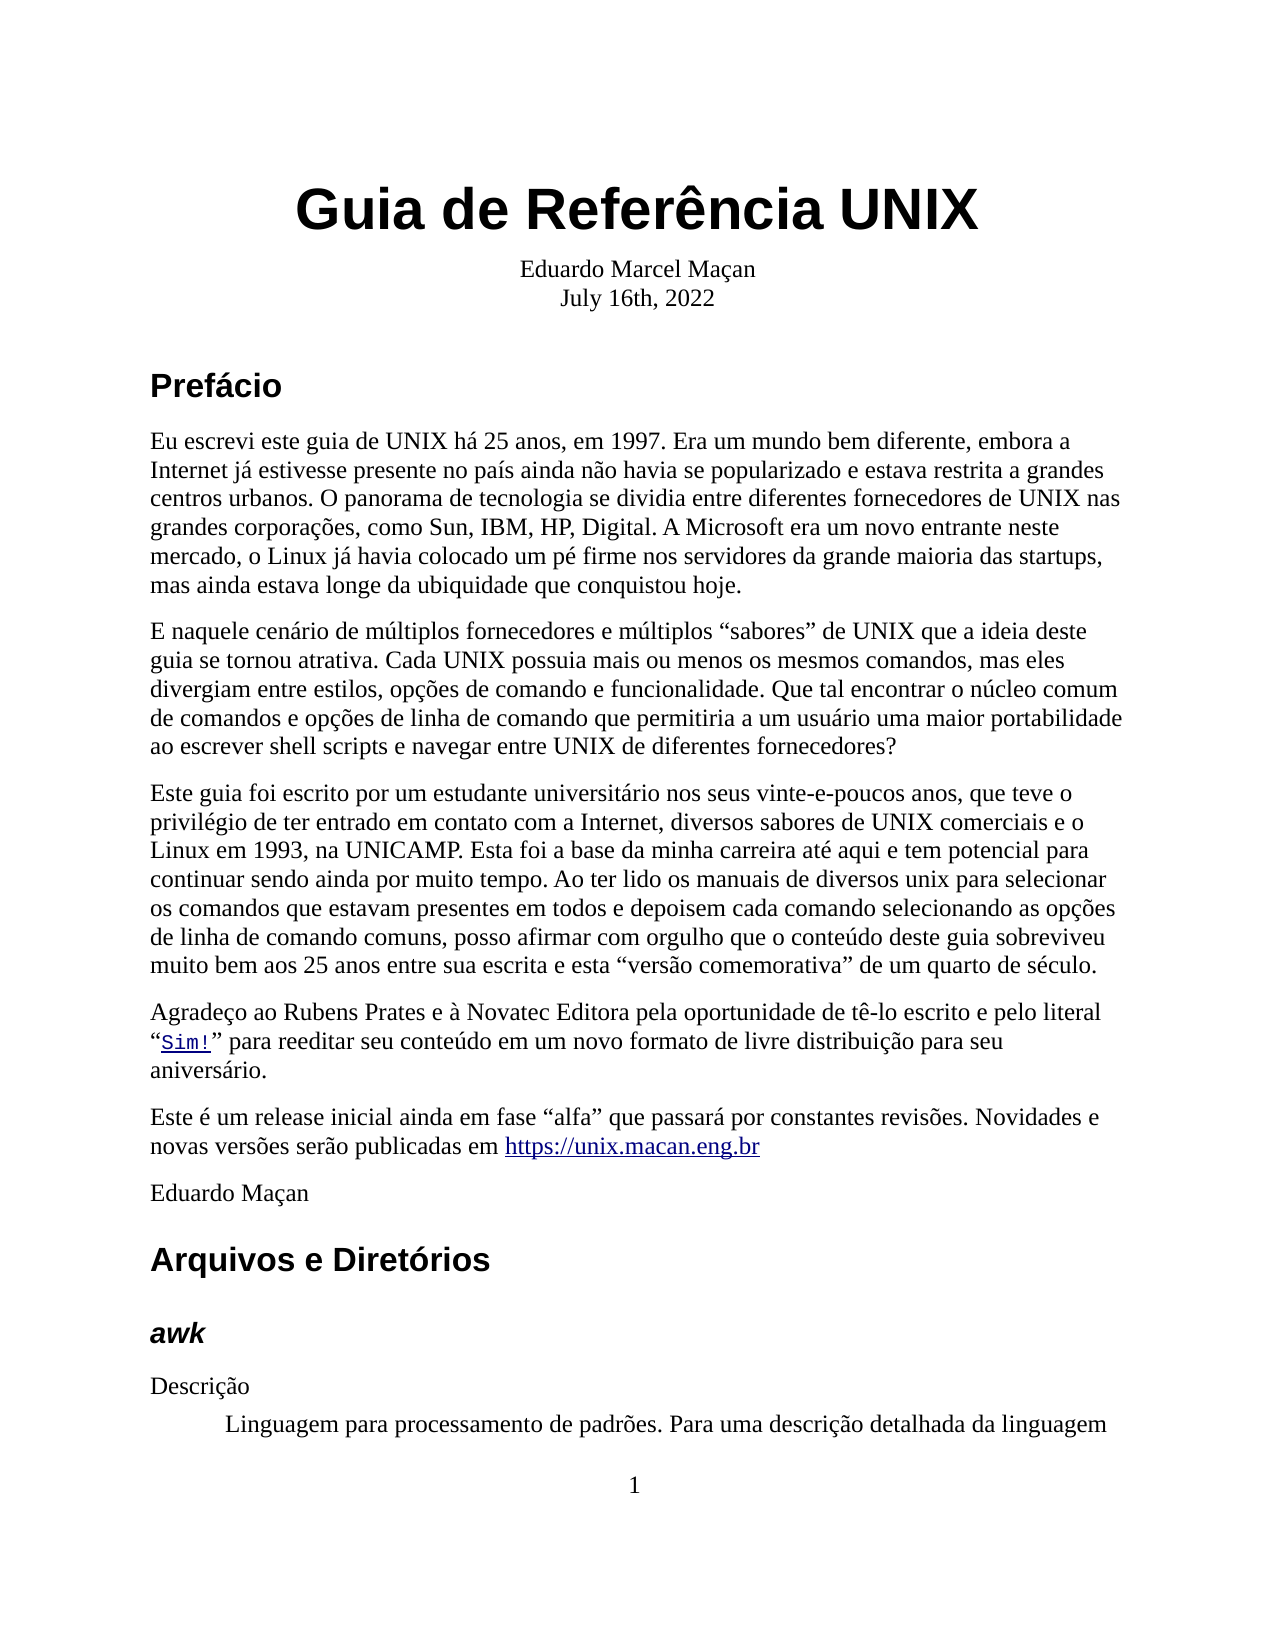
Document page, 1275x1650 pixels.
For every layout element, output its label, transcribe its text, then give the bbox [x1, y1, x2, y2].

text Linguagem para processamento de padrões. Para uma descrição detalhada da linguagem [225, 1409, 1125, 1438]
subtitle Prefácio [150, 366, 1125, 404]
title Guia de Referência UNIX [150, 175, 1125, 242]
subtitle awk [150, 1316, 1125, 1350]
text Eduardo Maçan [150, 1178, 1125, 1206]
text Este guia foi escrito por um estudante universitário nos seus vinte-e-poucos anos, que teve o privilégio de ter entrado em contato com a Internet, diversos sabores de UNIX comerciais e o Linux em 1993, na UNICAMP. Esta foi a base da minha carreira até aqui e tem potencial para continuar sendo ainda por muito tempo. Ao ter lido os manuais de diversos unix para selecionar os comandos que estavam presentes em todos e depoisem cada comando selecionando as opções de linha de comando comuns, posso afirmar com orgulho que o conteúdo deste guia sobreviveu muito bem aos 25 anos entre sua escrita e esta “versão comemorativa” de um quarto de século. [150, 778, 1125, 979]
text Este é um release inicial ainda em fase “alfa” que passará por constantes revisões. Novidades e novas versões serão publicadas em https://unix.macan.eng.br [150, 1102, 1125, 1160]
text Eduardo Marcel Maçan [150, 254, 1125, 283]
text July 16th, 2022 [150, 283, 1125, 312]
subtitle Arquivos e Diretórios [150, 1240, 1125, 1279]
text Eu escrevi este guia de UNIX há 25 anos, em 1997. Era um mundo bem diferente, embora a Internet já estivesse presente no país ainda não havia se popularizado e estava restrita a grandes centros urbanos. O panorama de tecnologia se dividia entre diferentes fornecedores de UNIX nas grandes corporações, como Sun, IBM, HP, Digital. A Microsoft era um novo entrante neste mercado, o Linux já havia colocado um pé firme nos servidores da grande maioria das startups, mas ainda estava longe da ubiquidade que conquistou hoje. [150, 426, 1125, 598]
text Agradeço ao Rubens Prates e à Novatec Editora pela oportunidade de tê-lo escrito e pelo literal “Sim!” para reeditar seu conteúdo em um novo formato de livre distribuição para seu aniversário. [150, 997, 1125, 1084]
text E naquele cenário de múltiplos fornecedores e múltiplos “sabores” de UNIX que a ideia deste guia se tornou atrativa. Cada UNIX possuia mais ou menos os mesmos comandos, mas eles divergiam entre estilos, opções de comando e funcionalidade. Que tal encontrar o núcleo comum de comandos e opções de linha de comando que permitiria a um usuário uma maior portabilidade ao escrever shell scripts e navegar entre UNIX de diferentes fornecedores? [150, 616, 1125, 760]
text Descrição [150, 1371, 1125, 1400]
